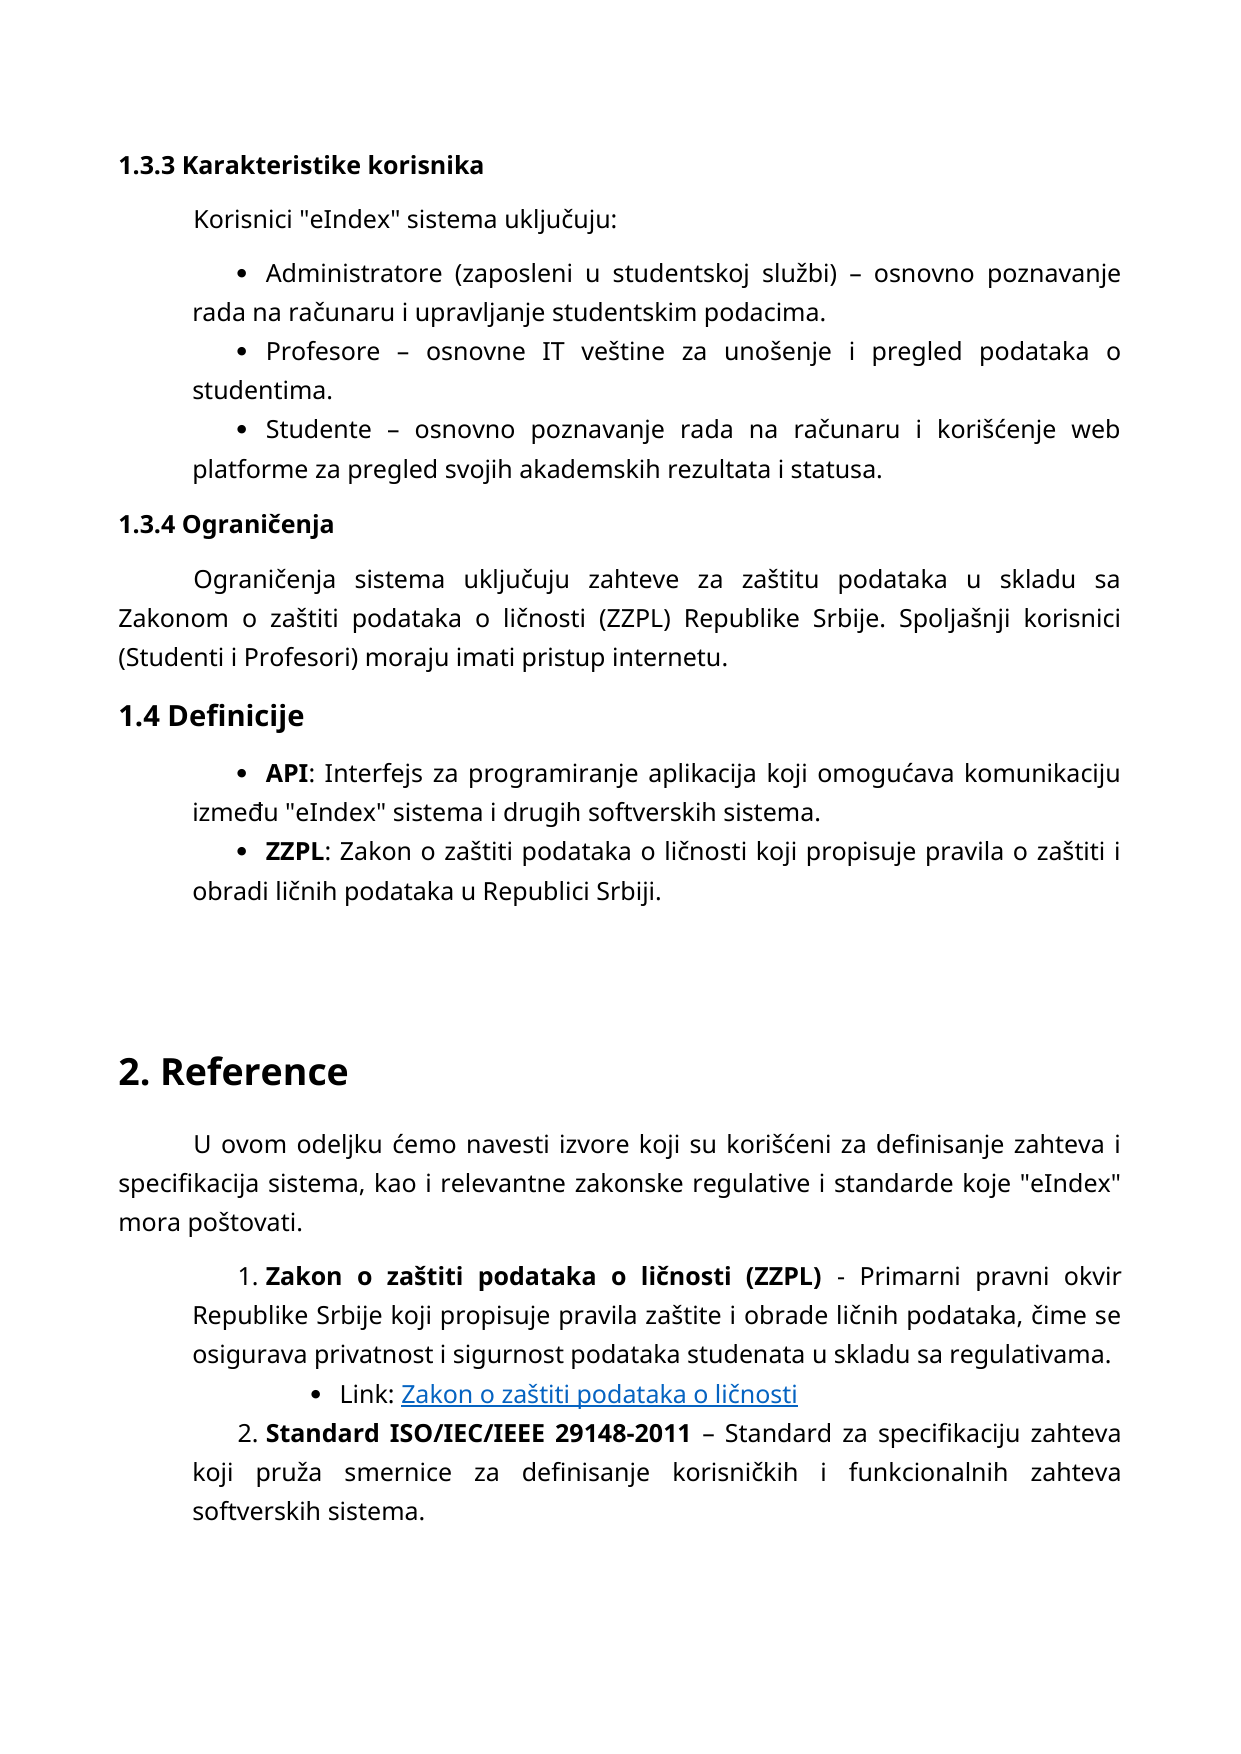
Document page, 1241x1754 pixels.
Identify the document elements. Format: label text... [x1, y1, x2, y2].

list Standard ISO/IEC/IEEE 29148-2011 – Standard za specifikaciju zahteva koji pruža smernice za definisanje korisničkih i funkcionalnih zahteva softverskih sistema. [192, 1415, 1122, 1528]
subtitle 2. Reference [118, 1046, 1122, 1097]
subtitle 1.4 Definicije [118, 695, 1122, 735]
subtitle 1.3.3 Karakteristike korisnika [118, 148, 1122, 182]
text Ograničenja sistema uključuju zahteve za zaštitu podataka u skladu sa Zakonom o zaštiti podataka o ličnosti (ZZPL) Republike Srbije. Spoljašnji korisnici (Studenti i Profesori) moraju imati pristup internetu. [118, 561, 1122, 674]
text Korisnici "eIndex" sistema uključuju: [118, 202, 1122, 236]
subtitle 1.3.4 Ograničenja [118, 507, 1122, 541]
list Administratore (zaposleni u studentskoj službi) – osnovno poznavanje rada na računaru i upravljanje studentskim podacima. [192, 256, 1122, 329]
list Zakon o zaštiti podataka o ličnosti (ZZPL) - Primarni pravni okvir Republike Srbije koji propisuje pravila zaštite i obrade ličnih podataka, čime se osigurava privatnost i sigurnost podataka studenata u skladu sa regulativama. [192, 1259, 1122, 1371]
text U ovom odeljku ćemo navesti izvore koji su korišćeni za definisanje zahteva i specifikacija sistema, kao i relevantne zakonske regulative i standarde koje "eIndex" mora poštovati. [118, 1127, 1122, 1239]
list API: Interfejs za programiranje aplikacija koji omogućava komunikaciju između "eIndex" sistema i drugih softverskih sistema. [192, 756, 1122, 829]
list Link: Zakon o zaštiti podataka o ličnosti [266, 1376, 1122, 1410]
list ZZPL: Zakon o zaštiti podataka o ličnosti koji propisuje pravila o zaštiti i obradi ličnih podataka u Republici Srbiji. [192, 834, 1122, 907]
list Studente – osnovno poznavanje rada na računaru i korišćenje web platforme za pregled svojih akademskih rezultata i statusa. [192, 412, 1122, 485]
list Profesore – osnovne IT veštine za unošenje i pregled podataka o studentima. [192, 334, 1122, 407]
